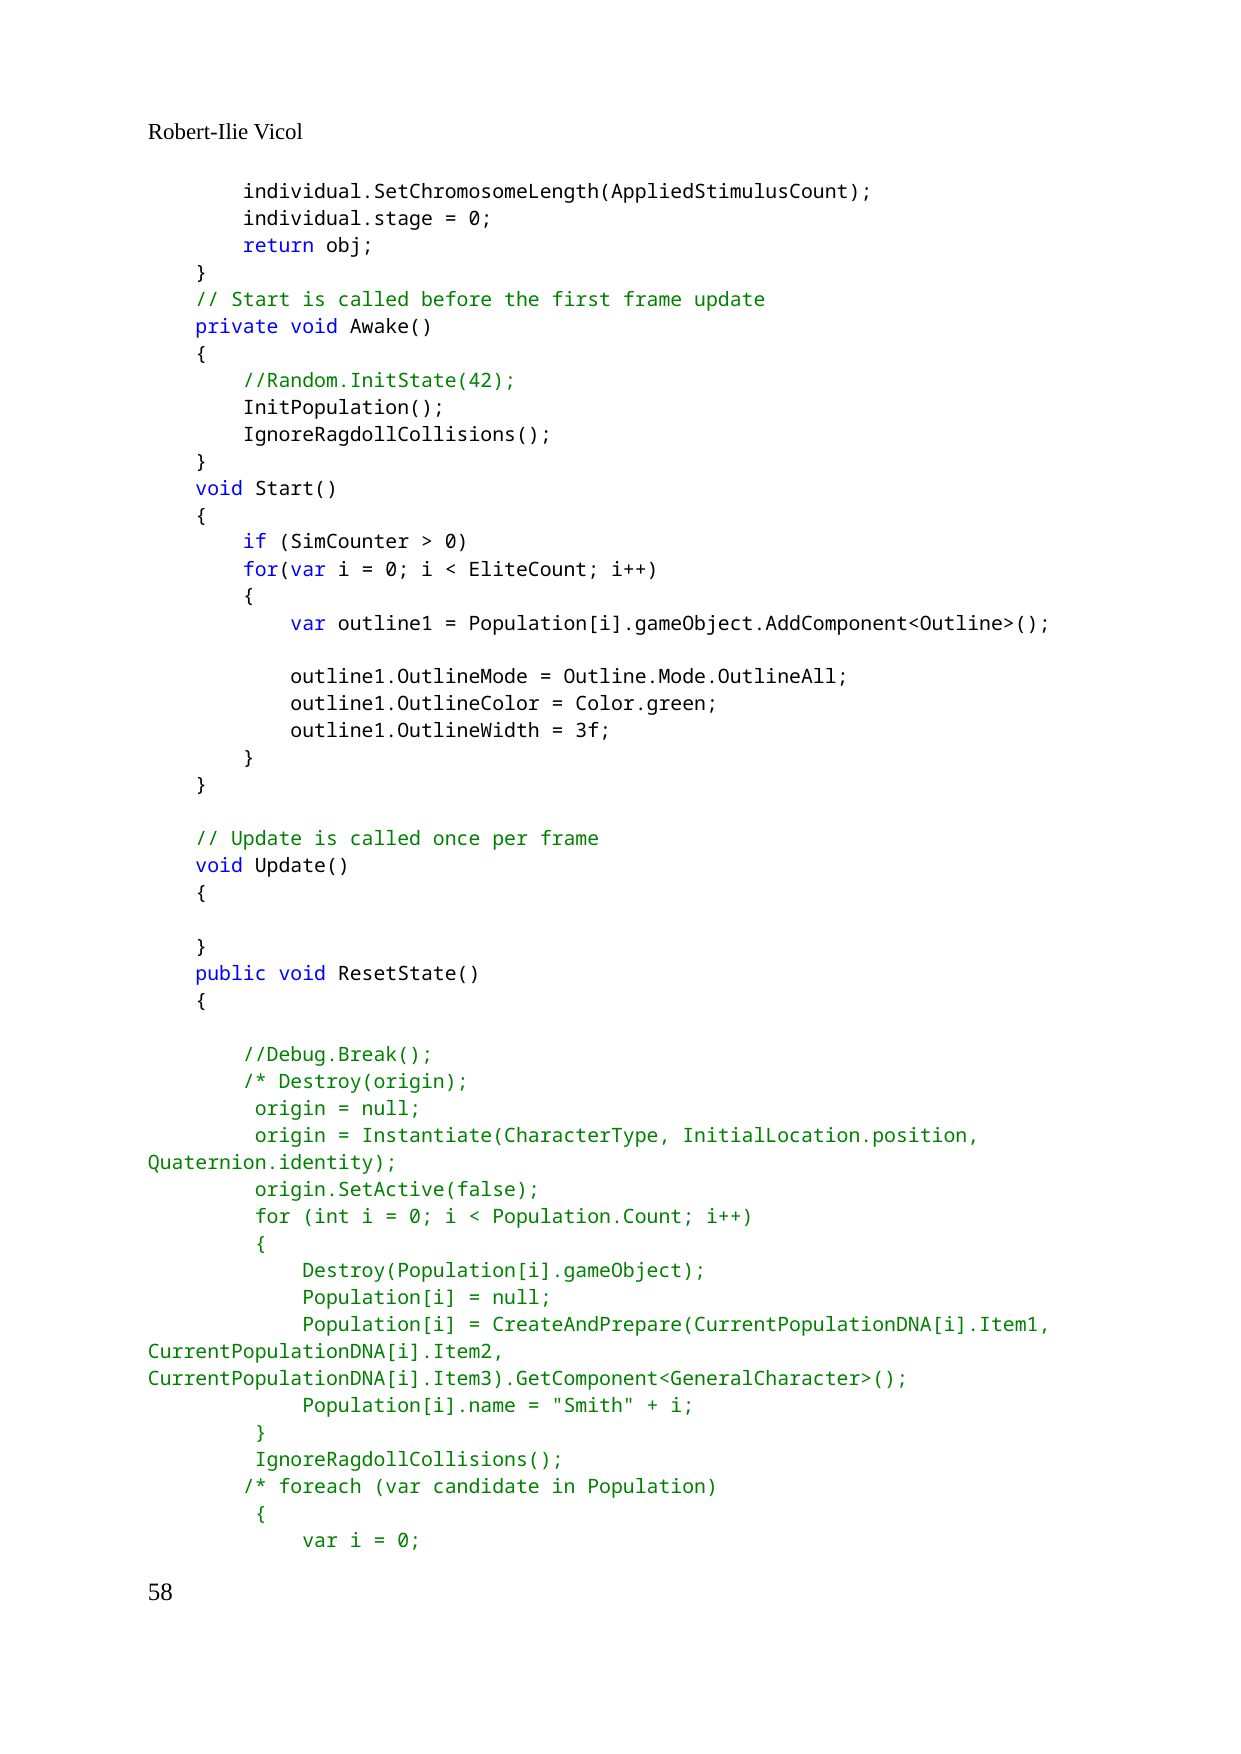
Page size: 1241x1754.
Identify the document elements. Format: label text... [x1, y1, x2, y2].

text Destroy(Population[i].gameObject); [148, 1256, 1122, 1283]
text //Debug.Break(); [148, 1040, 1122, 1067]
text { [148, 1499, 1122, 1526]
text } [148, 1418, 1122, 1445]
text } [148, 447, 1122, 474]
text { [148, 339, 1122, 366]
text } [148, 258, 1122, 285]
text InitPopulation(); [148, 393, 1122, 420]
text outline1.OutlineMode = Outline.Mode.OutlineAll; [148, 663, 1122, 690]
text // Update is called once per frame [148, 824, 1122, 852]
text { [148, 878, 1122, 906]
text individual.SetChromosomeLength(AppliedStimulusCount); [148, 177, 1122, 204]
text origin = null; [148, 1094, 1122, 1121]
text Population[i] = null; [148, 1283, 1122, 1310]
text } [148, 932, 1122, 959]
text if (SimCounter > 0) [148, 528, 1122, 555]
text origin.SetActive(false); [148, 1175, 1122, 1202]
text // Start is called before the first frame update [148, 285, 1122, 312]
text var outline1 = Population[i].gameObject.AddComponent<Outline>(); [148, 609, 1122, 636]
text origin = Instantiate(CharacterType, InitialLocation.position, Quaternion.identity); [148, 1121, 1122, 1175]
text Population[i].name = "Smith" + i; [148, 1391, 1122, 1418]
text var i = 0; [148, 1526, 1122, 1553]
text { [148, 986, 1122, 1013]
text /* foreach (var candidate in Population) [148, 1472, 1122, 1499]
text } [148, 744, 1122, 771]
text void Update() [148, 852, 1122, 878]
text { [148, 1229, 1122, 1256]
text //Random.InitState(42); [148, 366, 1122, 393]
text { [148, 582, 1122, 609]
text { [148, 501, 1122, 528]
text for (int i = 0; i < Population.Count; i++) [148, 1202, 1122, 1229]
text private void Awake() [148, 312, 1122, 339]
text outline1.OutlineColor = Color.green; [148, 690, 1122, 717]
text Population[i] = CreateAndPrepare(CurrentPopulationDNA[i].Item1, CurrentPopulationDNA[i].Item2, CurrentPopulationDNA[i].Item3).GetComponent<GeneralCharacter>(); [148, 1310, 1122, 1391]
text } [148, 771, 1122, 798]
text void Start() [148, 474, 1122, 501]
text for(var i = 0; i < EliteCount; i++) [148, 555, 1122, 582]
text IgnoreRagdollCollisions(); [148, 1445, 1122, 1472]
text return obj; [148, 231, 1122, 258]
text IgnoreRagdollCollisions(); [148, 420, 1122, 447]
text individual.stage = 0; [148, 204, 1122, 231]
text outline1.OutlineWidth = 3f; [148, 717, 1122, 744]
text public void ResetState() [148, 959, 1122, 986]
text /* Destroy(origin); [148, 1067, 1122, 1094]
